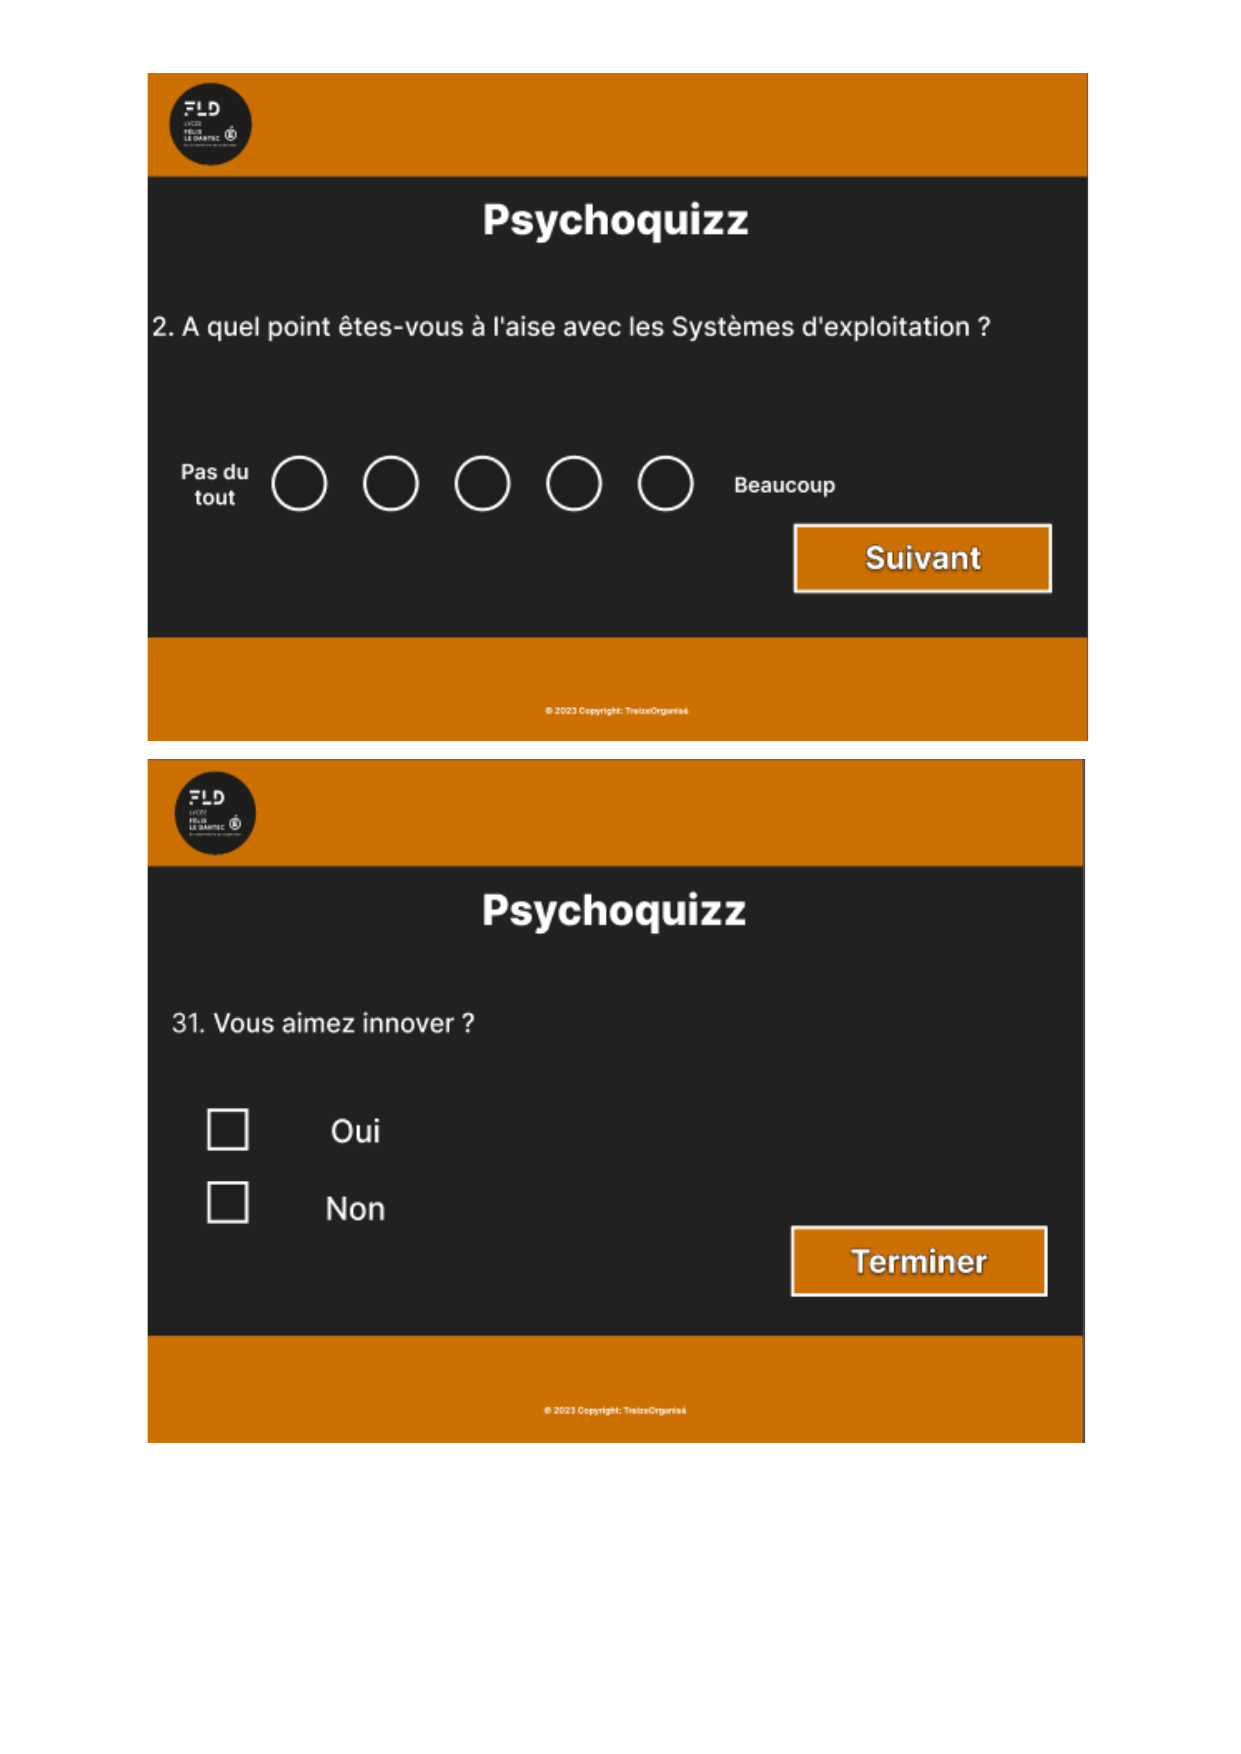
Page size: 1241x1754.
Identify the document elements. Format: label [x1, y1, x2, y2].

picture [147, 759, 1085, 1443]
picture [147, 73, 1089, 741]
